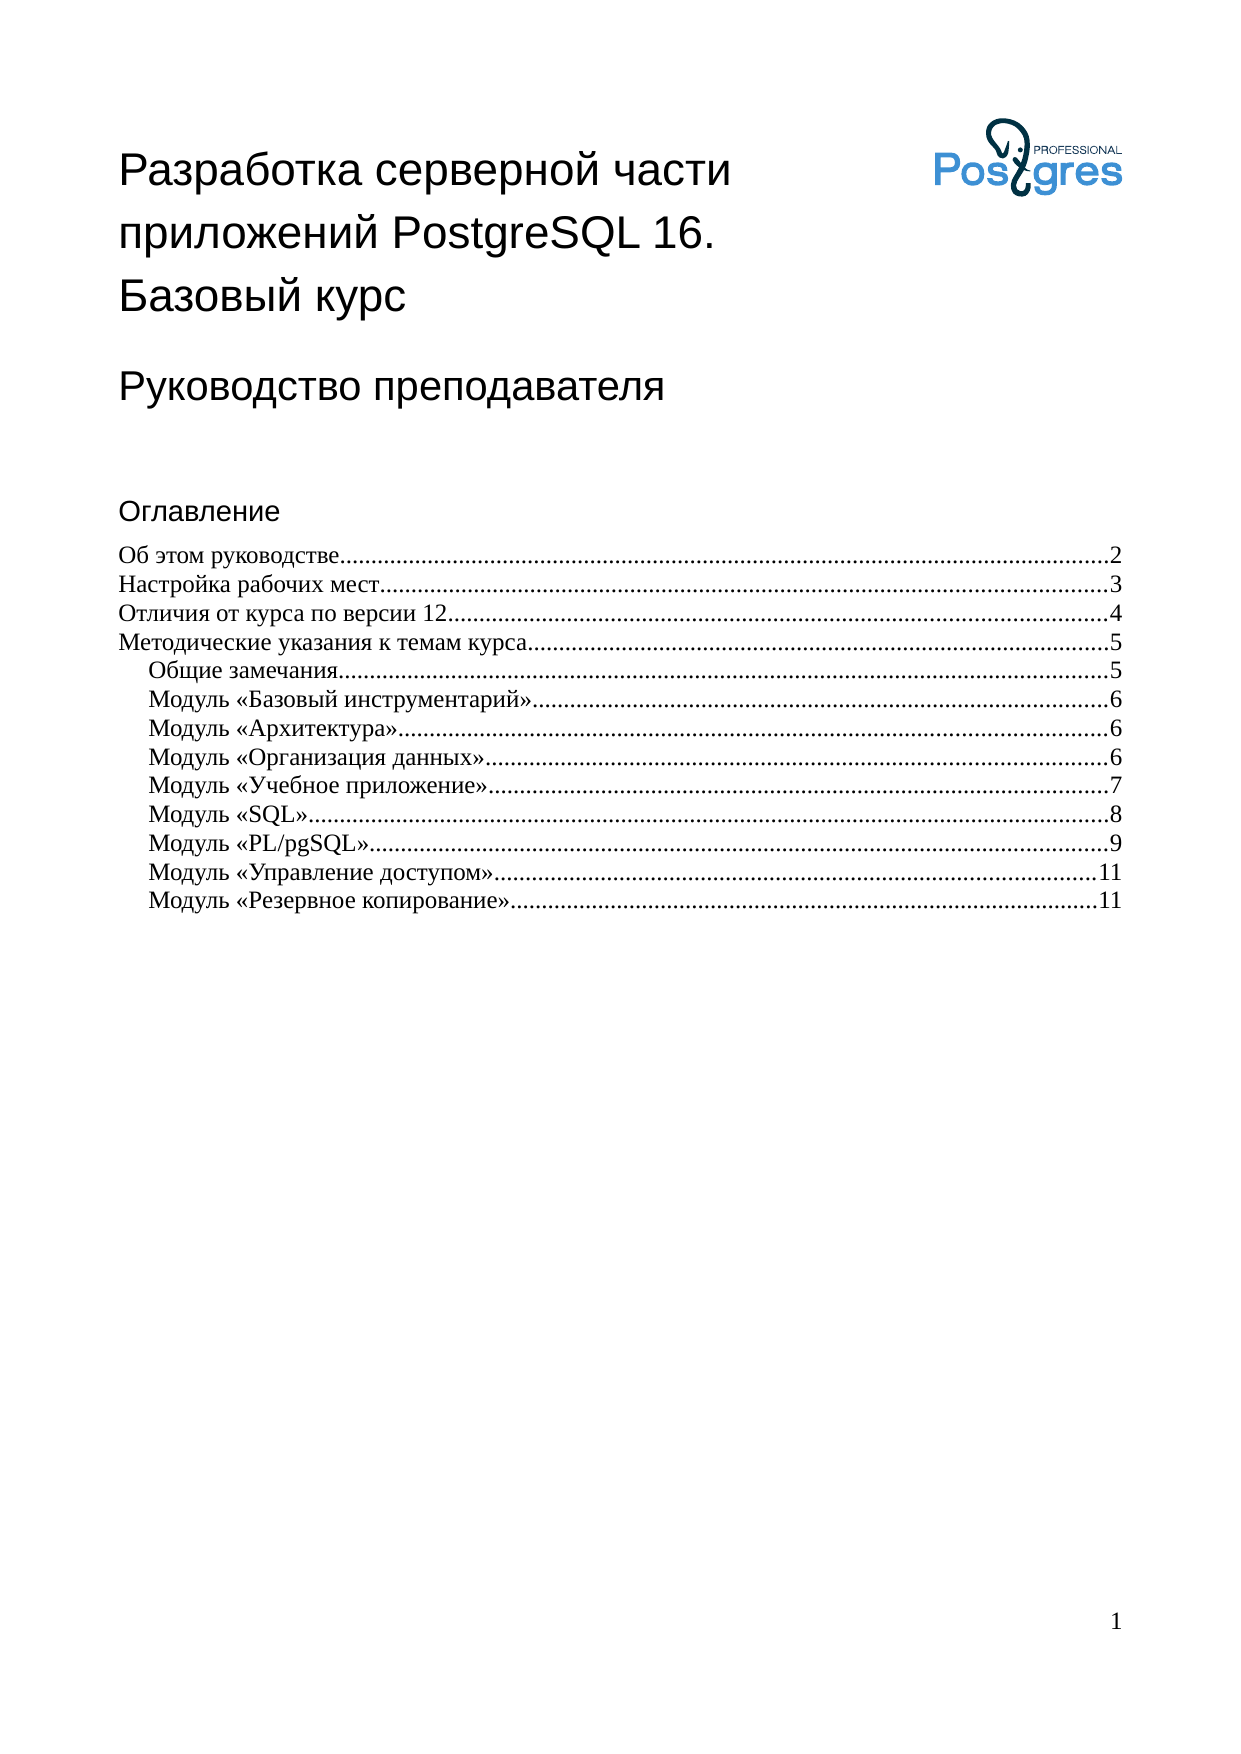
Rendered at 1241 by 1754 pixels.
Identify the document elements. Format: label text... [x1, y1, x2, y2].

text Модуль «Организация данных» 6 [148, 742, 1122, 770]
text Модуль «SQL» 8 [148, 799, 1122, 828]
text Методические указания к темам курса 5 [118, 627, 1122, 655]
subtitle Оглавление [118, 494, 1122, 528]
text Модуль «PL/pgSQL» 9 [148, 828, 1122, 857]
text Модуль «Резервное копирование» 11 [148, 885, 1122, 914]
text Об этом руководстве 2 [118, 540, 1122, 569]
text Общие замечания 5 [148, 655, 1122, 684]
text Настройка рабочих мест 3 [118, 569, 1122, 598]
text Модуль «Учебное приложение» 7 [148, 770, 1122, 799]
text Модуль «Базовый инструментарий» 6 [148, 684, 1122, 713]
text Отличия от курса по версии 12 4 [118, 598, 1122, 627]
text Модуль «Управление доступом» 11 [148, 857, 1122, 885]
text Руководство преподавателя [118, 362, 1122, 410]
text Модуль «Архитектура» 6 [148, 713, 1122, 742]
text Разработка серверной части приложений PostgreSQL 16. Базовый курс [118, 142, 1122, 321]
